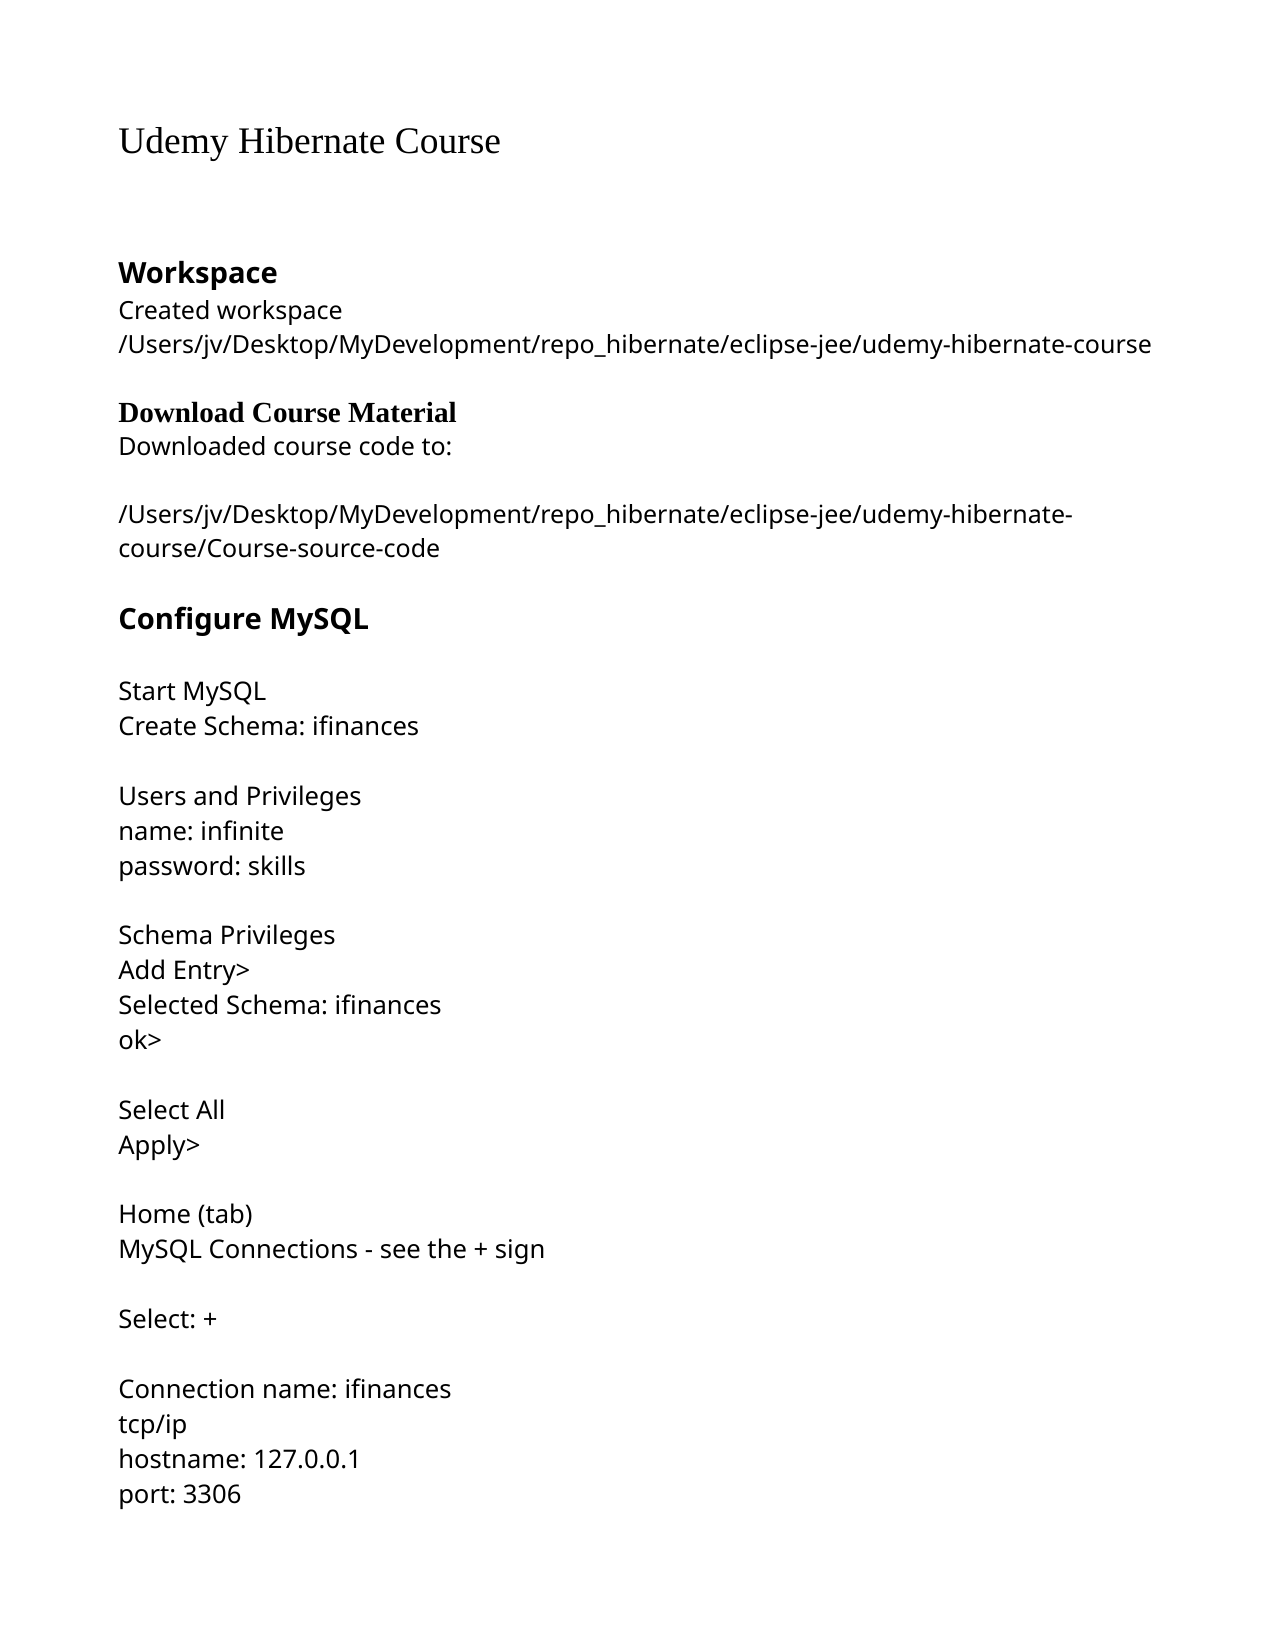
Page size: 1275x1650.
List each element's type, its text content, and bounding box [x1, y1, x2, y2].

text Download Course Material [118, 395, 1157, 428]
text Apply> [118, 1127, 1157, 1162]
text Schema Privileges [118, 917, 1157, 952]
text tcp/ip [118, 1406, 1157, 1441]
text Created workspace [118, 292, 1157, 327]
text ok> [118, 1022, 1157, 1057]
text Udemy Hibernate Course [118, 118, 1157, 161]
text Configure MySQL [118, 598, 1157, 638]
text name: infinite [118, 813, 1157, 848]
text Home (tab) [118, 1197, 1157, 1231]
text /Users/jv/Desktop/MyDevelopment/repo_hibernate/eclipse-jee/udemy-hibernate-course/Course-source-code [118, 496, 1157, 564]
text Downloaded course code to: [118, 428, 1157, 462]
text Start MySQL [118, 673, 1157, 708]
text Selected Schema: ifinances [118, 987, 1157, 1022]
text /Users/jv/Desktop/MyDevelopment/repo_hibernate/eclipse-jee/udemy-hibernate-course [118, 327, 1157, 361]
text Workspace [118, 253, 1157, 292]
text password: skills [118, 848, 1157, 882]
text hostname: 127.0.0.1 [118, 1441, 1157, 1476]
text MySQL Connections - see the + sign [118, 1231, 1157, 1266]
text Users and Privileges [118, 778, 1157, 813]
text Add Entry> [118, 952, 1157, 987]
text port: 3306 [118, 1476, 1157, 1511]
text Create Schema: ifinances [118, 708, 1157, 743]
text Connection name: ifinances [118, 1371, 1157, 1406]
text Select All [118, 1092, 1157, 1127]
text Select: + [118, 1301, 1157, 1336]
